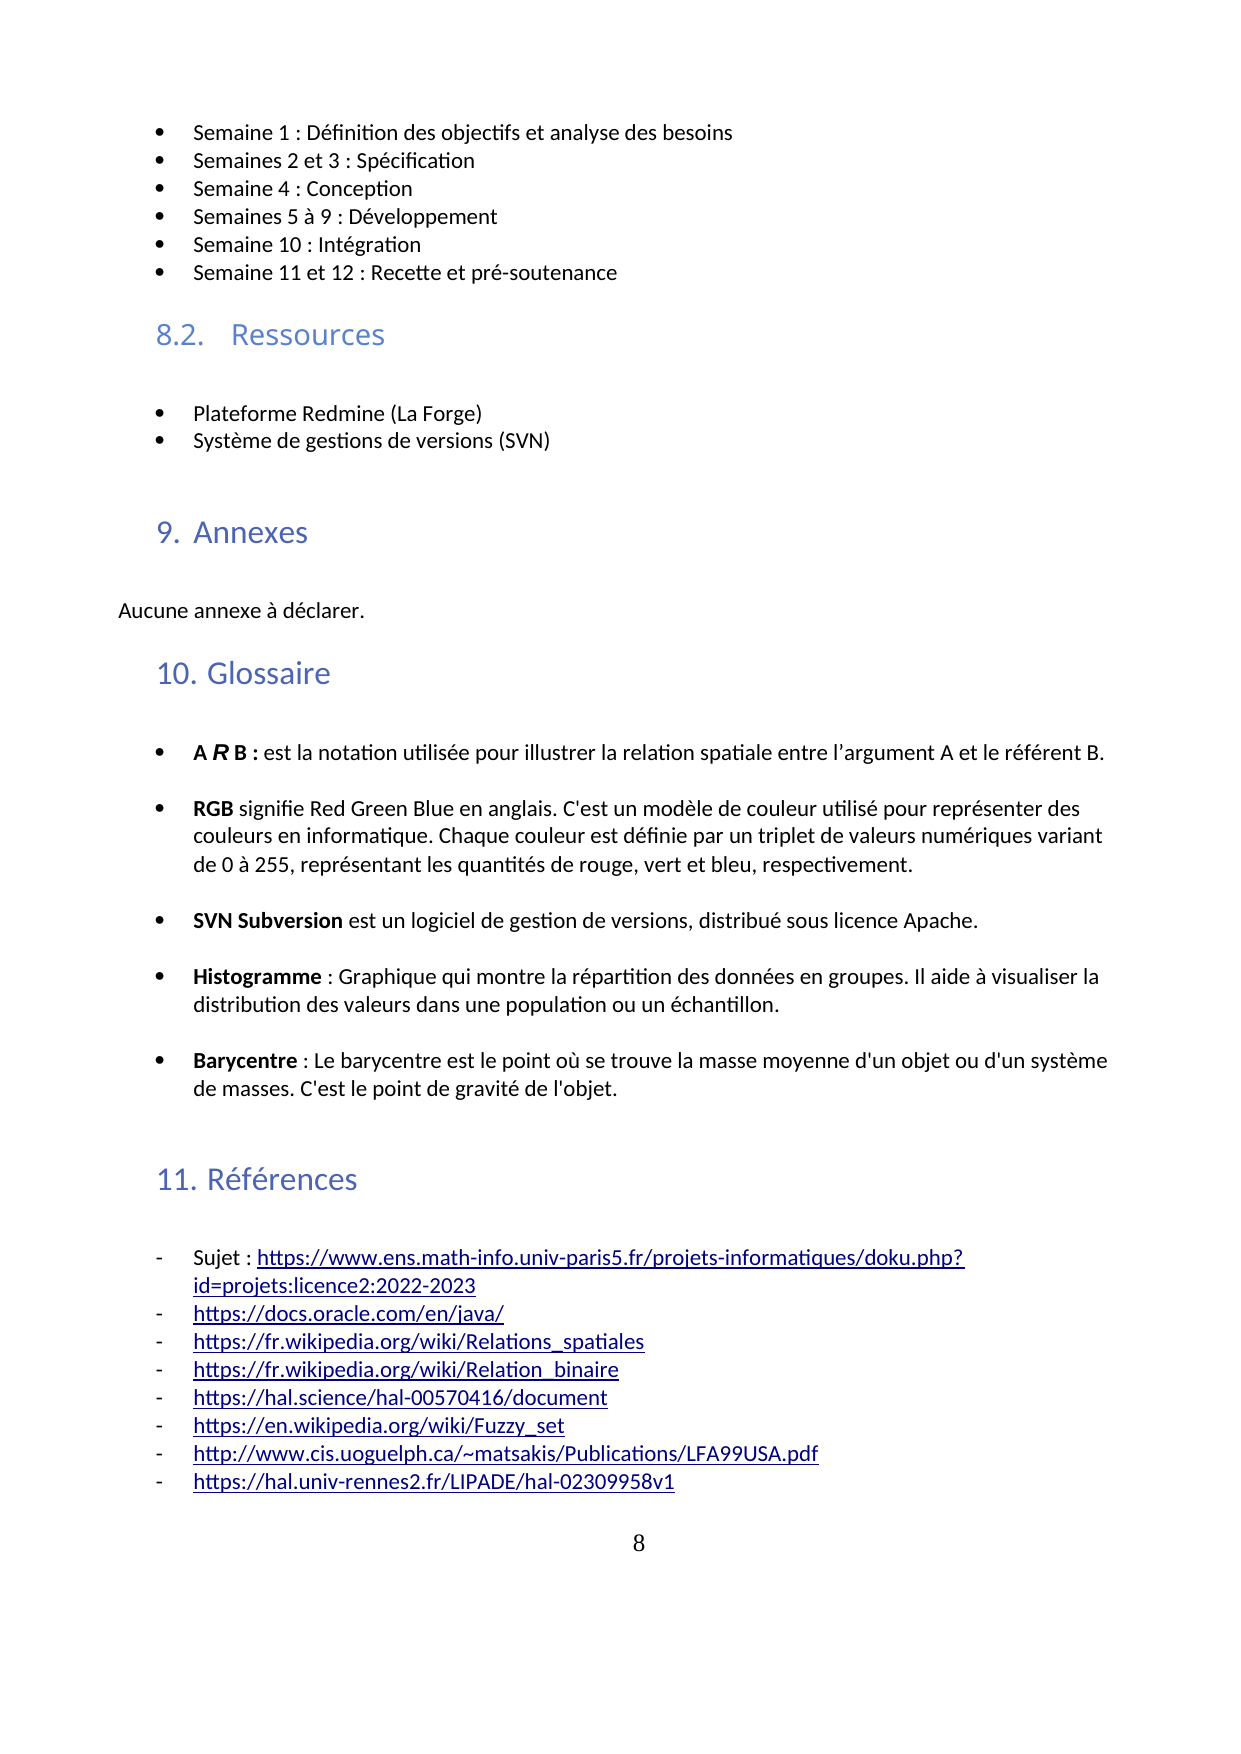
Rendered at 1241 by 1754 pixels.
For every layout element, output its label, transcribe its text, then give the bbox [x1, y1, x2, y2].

text Aucune annexe à déclarer. [118, 596, 1122, 624]
list https://docs.oracle.com/en/java/ [156, 1299, 1122, 1327]
subtitle Annexes [156, 511, 1122, 551]
list Histogramme : Graphique qui montre la répartition des données en groupes. Il aide à visualiser la distribution des valeurs dans une population ou un échantillon. [156, 962, 1122, 1018]
list A R B : est la notation utilisée pour illustrer la relation spatiale entre l’argument A et le référent B. [156, 738, 1122, 766]
subtitle Glossaire [156, 652, 1122, 693]
list Sujet : https://www.ens.math-info.univ-paris5.fr/projets-informatiques/doku.php?id=projets:licence2:2022-2023 [156, 1243, 1122, 1299]
list Semaine 4 : Conception [156, 174, 1122, 202]
list https://en.wikipedia.org/wiki/Fuzzy_set [156, 1411, 1122, 1439]
list https://hal.univ-rennes2.fr/LIPADE/hal-02309958v1 [156, 1467, 1122, 1496]
list Semaines 5 à 9 : Développement [156, 202, 1122, 230]
list Plateforme Redmine (La Forge) [156, 399, 1122, 427]
list RGB signifie Red Green Blue en anglais. C'est un modèle de couleur utilisé pour représenter des couleurs en informatique. Chaque couleur est définie par un triplet de valeurs numériques variant de 0 à 255, représentant les quantités de rouge, vert et bleu, respectivement. [156, 794, 1122, 878]
list SVN Subversion est un logiciel de gestion de versions, distribué sous licence Apache. [156, 906, 1122, 934]
list Semaines 2 et 3 : Spécification [156, 146, 1122, 174]
list https://fr.wikipedia.org/wiki/Relations_spatiales [156, 1327, 1122, 1355]
list Semaine 10 : Intégration [156, 230, 1122, 258]
subtitle Ressources [156, 314, 1122, 354]
list https://fr.wikipedia.org/wiki/Relation_binaire [156, 1355, 1122, 1383]
list Barycentre : Le barycentre est le point où se trouve la masse moyenne d'un objet ou d'un système de masses. C'est le point de gravité de l'objet. [156, 1046, 1122, 1102]
list Semaine 1 : Définition des objectifs et analyse des besoins [156, 118, 1122, 146]
list Semaine 11 et 12 : Recette et pré-soutenance [156, 258, 1122, 286]
list Système de gestions de versions (SVN) [156, 427, 1122, 455]
subtitle Références [156, 1158, 1122, 1199]
list http://www.cis.uoguelph.ca/~matsakis/Publications/LFA99USA.pdf [156, 1439, 1122, 1467]
list https://hal.science/hal-00570416/document [156, 1383, 1122, 1411]
